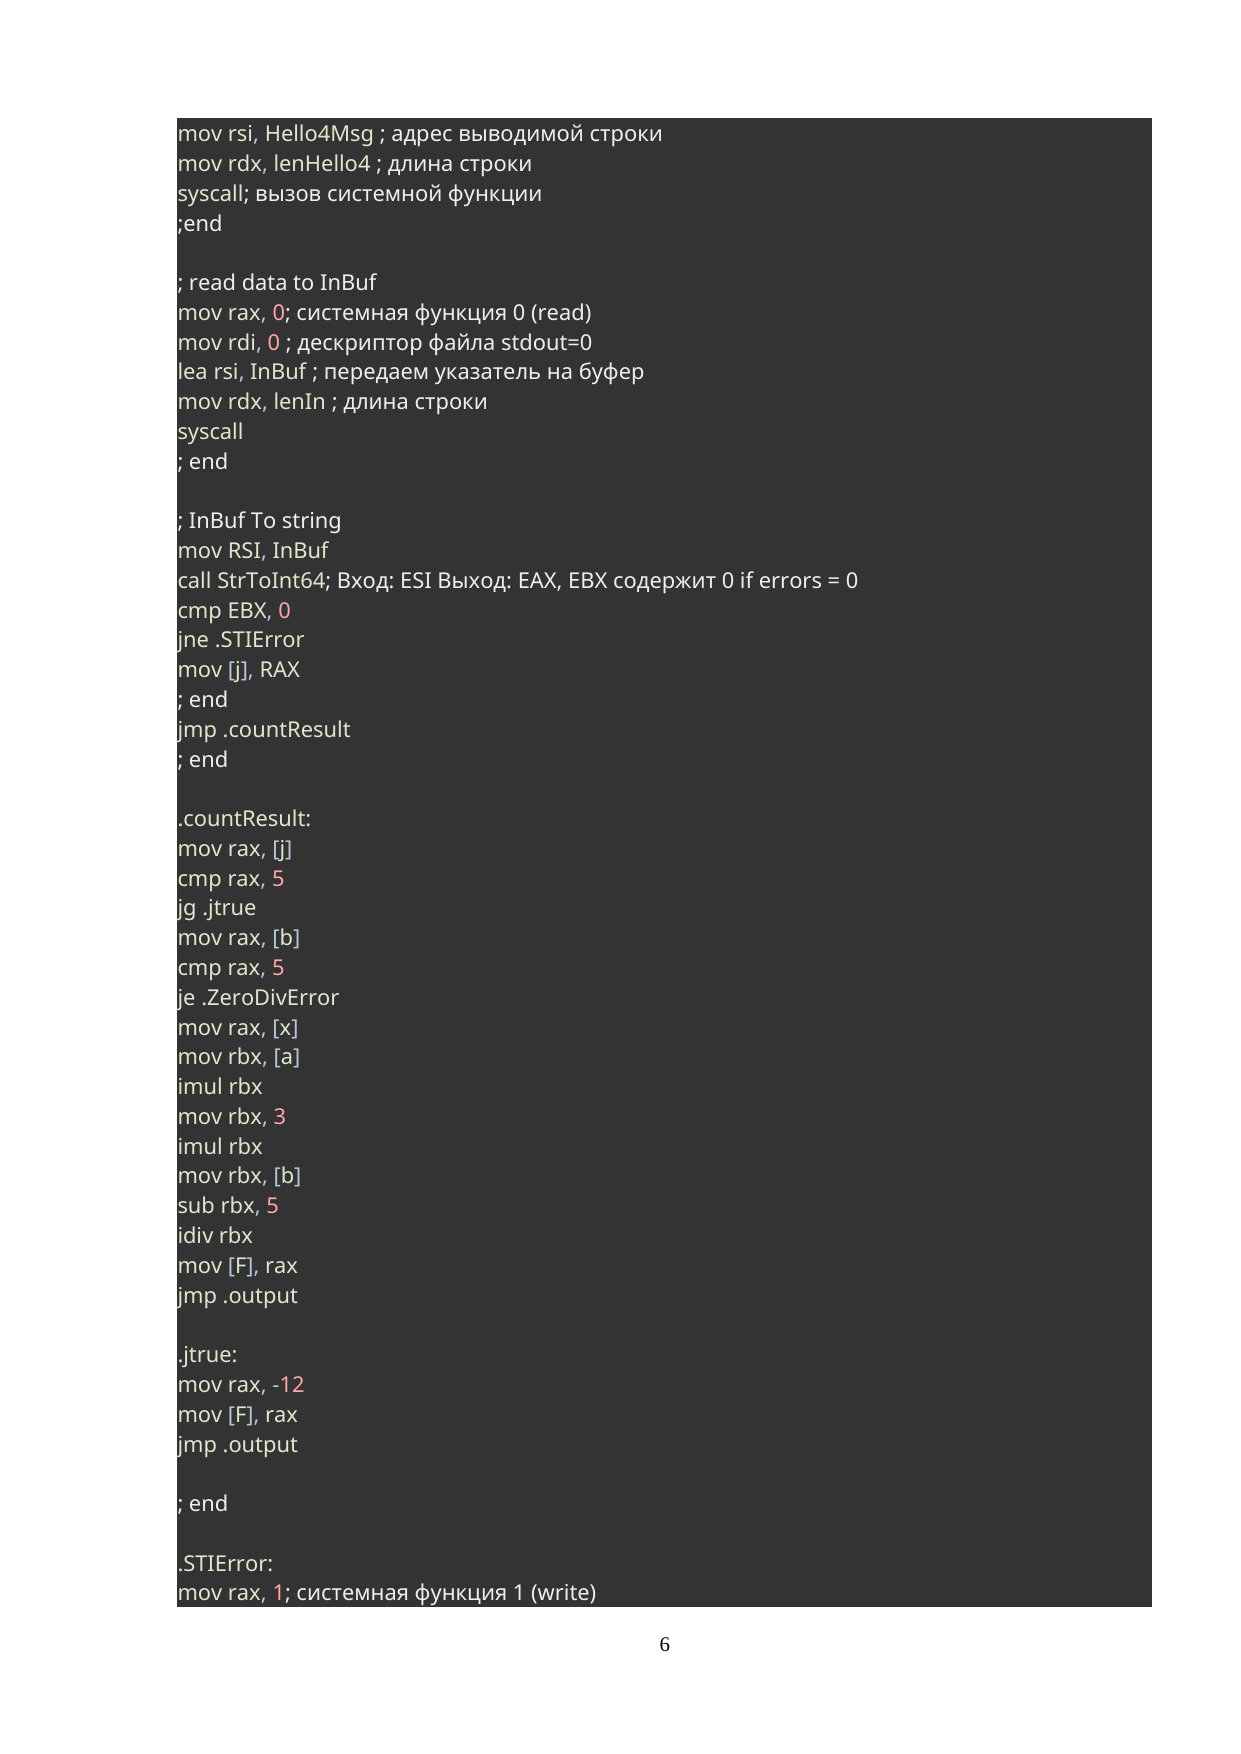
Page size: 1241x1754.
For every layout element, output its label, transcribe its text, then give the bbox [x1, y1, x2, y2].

text jmp .output [177, 1280, 1152, 1309]
text syscall; вызов системной функции [177, 178, 1152, 207]
text ; read data to InBuf [177, 267, 1152, 297]
text .countResult: [177, 803, 1152, 833]
text mov [F], rax [177, 1399, 1152, 1428]
text ; end [177, 446, 1152, 476]
text cmp rax, 5 [177, 863, 1152, 892]
text mov rax, 1; системная функция 1 (write) [177, 1577, 1152, 1607]
text mov rax, [b] [177, 922, 1152, 952]
text syscall [177, 416, 1152, 446]
text mov rsi, Hello4Msg ; адрес выводимой строки [177, 118, 1152, 148]
text jmp .output [177, 1428, 1152, 1458]
text mov rbx, [a] [177, 1041, 1152, 1071]
text idiv rbx [177, 1220, 1152, 1250]
text mov [F], rax [177, 1250, 1152, 1280]
text mov RSI, InBuf [177, 535, 1152, 565]
text ; InBuf To string [177, 505, 1152, 535]
text mov rdx, lenHello4 ; длина строки [177, 148, 1152, 178]
text mov rbx, [b] [177, 1161, 1152, 1190]
text lea rsi, InBuf ; передаем указатель на буфер [177, 356, 1152, 386]
text ;end [177, 207, 1152, 237]
text ; end [177, 743, 1152, 773]
text imul rbx [177, 1131, 1152, 1161]
text mov rax, -12 [177, 1369, 1152, 1399]
text jmp .countResult [177, 714, 1152, 743]
text ; end [177, 1488, 1152, 1518]
text mov rax, [j] [177, 833, 1152, 863]
text jne .STIError [177, 624, 1152, 654]
text mov rbx, 3 [177, 1101, 1152, 1131]
text mov rdi, 0 ; дескриптор файла stdout=0 [177, 327, 1152, 356]
text mov rdx, lenIn ; длина строки [177, 386, 1152, 416]
text sub rbx, 5 [177, 1190, 1152, 1220]
text jg .jtrue [177, 892, 1152, 922]
text .jtrue: [177, 1339, 1152, 1369]
text je .ZeroDivError [177, 982, 1152, 1012]
text call StrToInt64; Вход: ESI Выход: EAX, EBX содержит 0 if errors = 0 [177, 565, 1152, 594]
text mov rax, [x] [177, 1012, 1152, 1041]
text mov [j], RAX [177, 654, 1152, 684]
text mov rax, 0; системная функция 0 (read) [177, 297, 1152, 327]
text cmp rax, 5 [177, 952, 1152, 982]
text ; end [177, 684, 1152, 714]
text imul rbx [177, 1071, 1152, 1101]
text cmp EBX, 0 [177, 594, 1152, 624]
text .STIError: [177, 1547, 1152, 1577]
